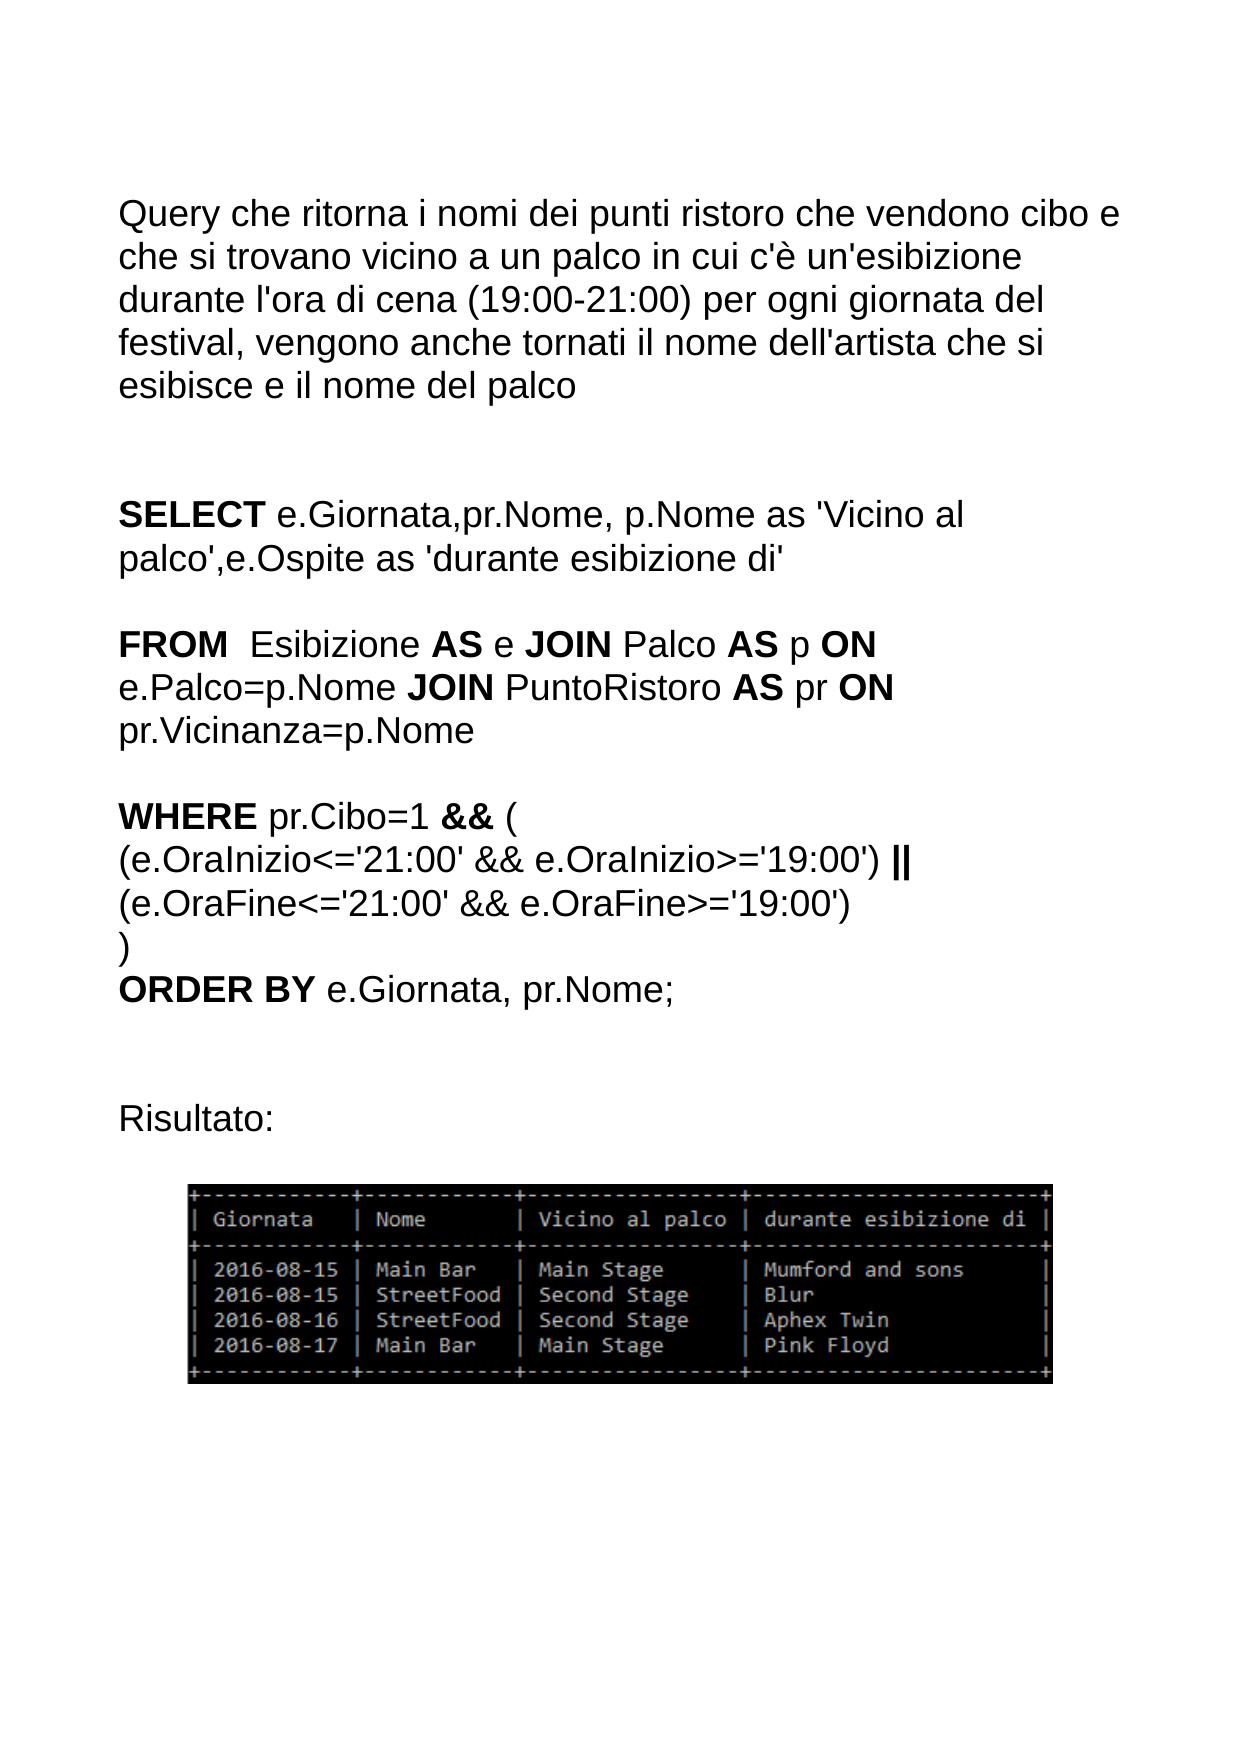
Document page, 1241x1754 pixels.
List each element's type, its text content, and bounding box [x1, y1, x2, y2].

text FROM Esibizione AS e JOIN Palco AS p ON e.Palco=p.Nome JOIN PuntoRistoro AS pr ON pr.Vicinanza=p.Nome [118, 622, 1122, 751]
text SELECT e.Giornata,pr.Nome, p.Nome as 'Vicino al palco',e.Ospite as 'durante esibizione di' [118, 493, 1122, 579]
text ORDER BY e.Giornata, pr.Nome; [118, 967, 1122, 1010]
text (e.OraFine<='21:00' && e.OraFine>='19:00') [118, 881, 1122, 924]
text ) [118, 924, 1122, 967]
picture [187, 1184, 1053, 1384]
text Query che ritorna i nomi dei punti ristoro che vendono cibo e che si trovano vicino a un palco in cui c'è un'esibizione durante l'ora di cena (19:00-21:00) per ogni giornata del festival, vengono anche tornati il nome dell'artista che si esibisce e il nome del palco [118, 191, 1122, 406]
text WHERE pr.Cibo=1 && ( [118, 794, 1122, 838]
text Risultato: [118, 1096, 1122, 1139]
text (e.OraInizio<='21:00' && e.OraInizio>='19:00') || [118, 838, 1122, 881]
